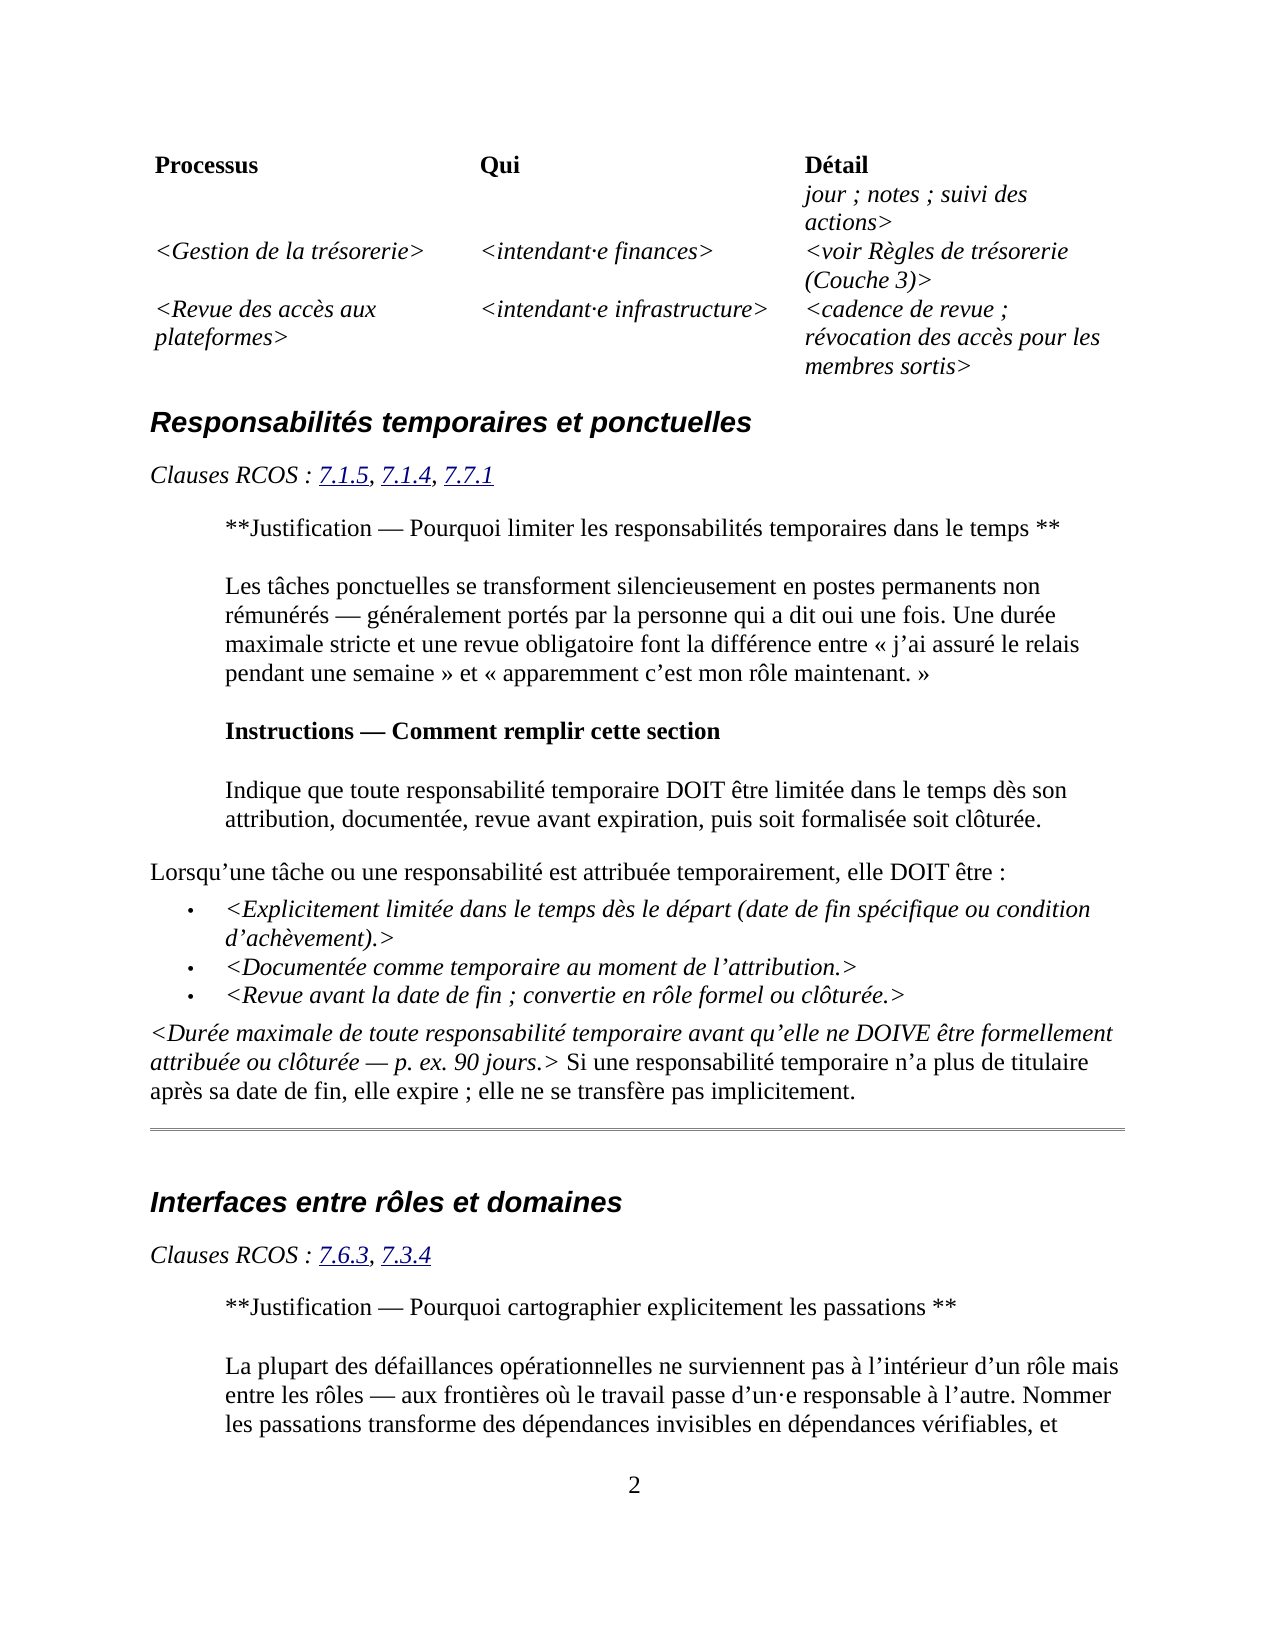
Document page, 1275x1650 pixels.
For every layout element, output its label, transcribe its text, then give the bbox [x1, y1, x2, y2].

table_cell <intendant·e finances> [475, 236, 800, 294]
text Clauses RCOS : 7.1.5, 7.1.4, 7.7.1 [150, 460, 1125, 489]
subtitle Responsabilités temporaires et ponctuelles [150, 405, 1125, 438]
text <Durée maximale de toute responsabilité temporaire avant qu’elle ne DOIVE être formellement attribuée ou clôturée — p. ex. 90 jours.> Si une responsabilité temporaire n’a plus de titulaire après sa date de fin, elle expire ; elle ne se transfère pas implicitement. [150, 1018, 1125, 1104]
list <Explicitement limitée dans le temps dès le départ (date de fin spécifique ou condition d’achèvement).> [187, 894, 1125, 952]
list <Documentée comme temporaire au moment de l’attribution.> [187, 952, 1125, 981]
table_header Détail [800, 150, 1125, 179]
table_cell <voir Règles de trésorerie (Couche 3)> [800, 236, 1125, 294]
text Clauses RCOS : 7.6.3, 7.3.4 [150, 1240, 1125, 1268]
table_cell [475, 179, 800, 236]
text **Justification — Pourquoi limiter les responsabilités temporaires dans le temps ** [225, 513, 1125, 541]
text Instructions — Comment remplir cette section [225, 716, 1125, 745]
text La plupart des défaillances opérationnelles ne surviennent pas à l’intérieur d’un rôle mais entre les rôles — aux frontières où le travail passe d’un·e responsable à l’autre. Nommer les passations transforme des dépendances invisibles en dépendances vérifiables, et [225, 1351, 1125, 1437]
text **Justification — Pourquoi cartographier explicitement les passations ** [225, 1292, 1125, 1321]
table_cell jour ; notes ; suivi des actions> [800, 179, 1125, 236]
table_header Processus [150, 150, 475, 179]
table_cell <cadence de revue ; révocation des accès pour les membres sortis> [800, 294, 1125, 380]
text Indique que toute responsabilité temporaire DOIT être limitée dans le temps dès son attribution, documentée, revue avant expiration, puis soit formalisée soit clôturée. [225, 775, 1125, 833]
table_cell <intendant·e infrastructure> [475, 294, 800, 380]
list <Revue avant la date de fin ; convertie en rôle formel ou clôturée.> [187, 981, 1125, 1009]
subtitle Interfaces entre rôles et domaines [150, 1185, 1125, 1218]
table_header Qui [475, 150, 800, 179]
table_cell <Revue des accès aux plateformes> [150, 294, 475, 380]
text Lorsqu’une tâche ou une responsabilité est attribuée temporairement, elle DOIT être : [150, 857, 1125, 885]
text Les tâches ponctuelles se transforment silencieusement en postes permanents non rémunérés — généralement portés par la personne qui a dit oui une fois. Une durée maximale stricte et une revue obligatoire font la différence entre « j’ai assuré le relais pendant une semaine » et « apparemment c’est mon rôle maintenant. » [225, 571, 1125, 686]
table_cell [150, 179, 475, 236]
table_cell <Gestion de la trésorerie> [150, 236, 475, 294]
